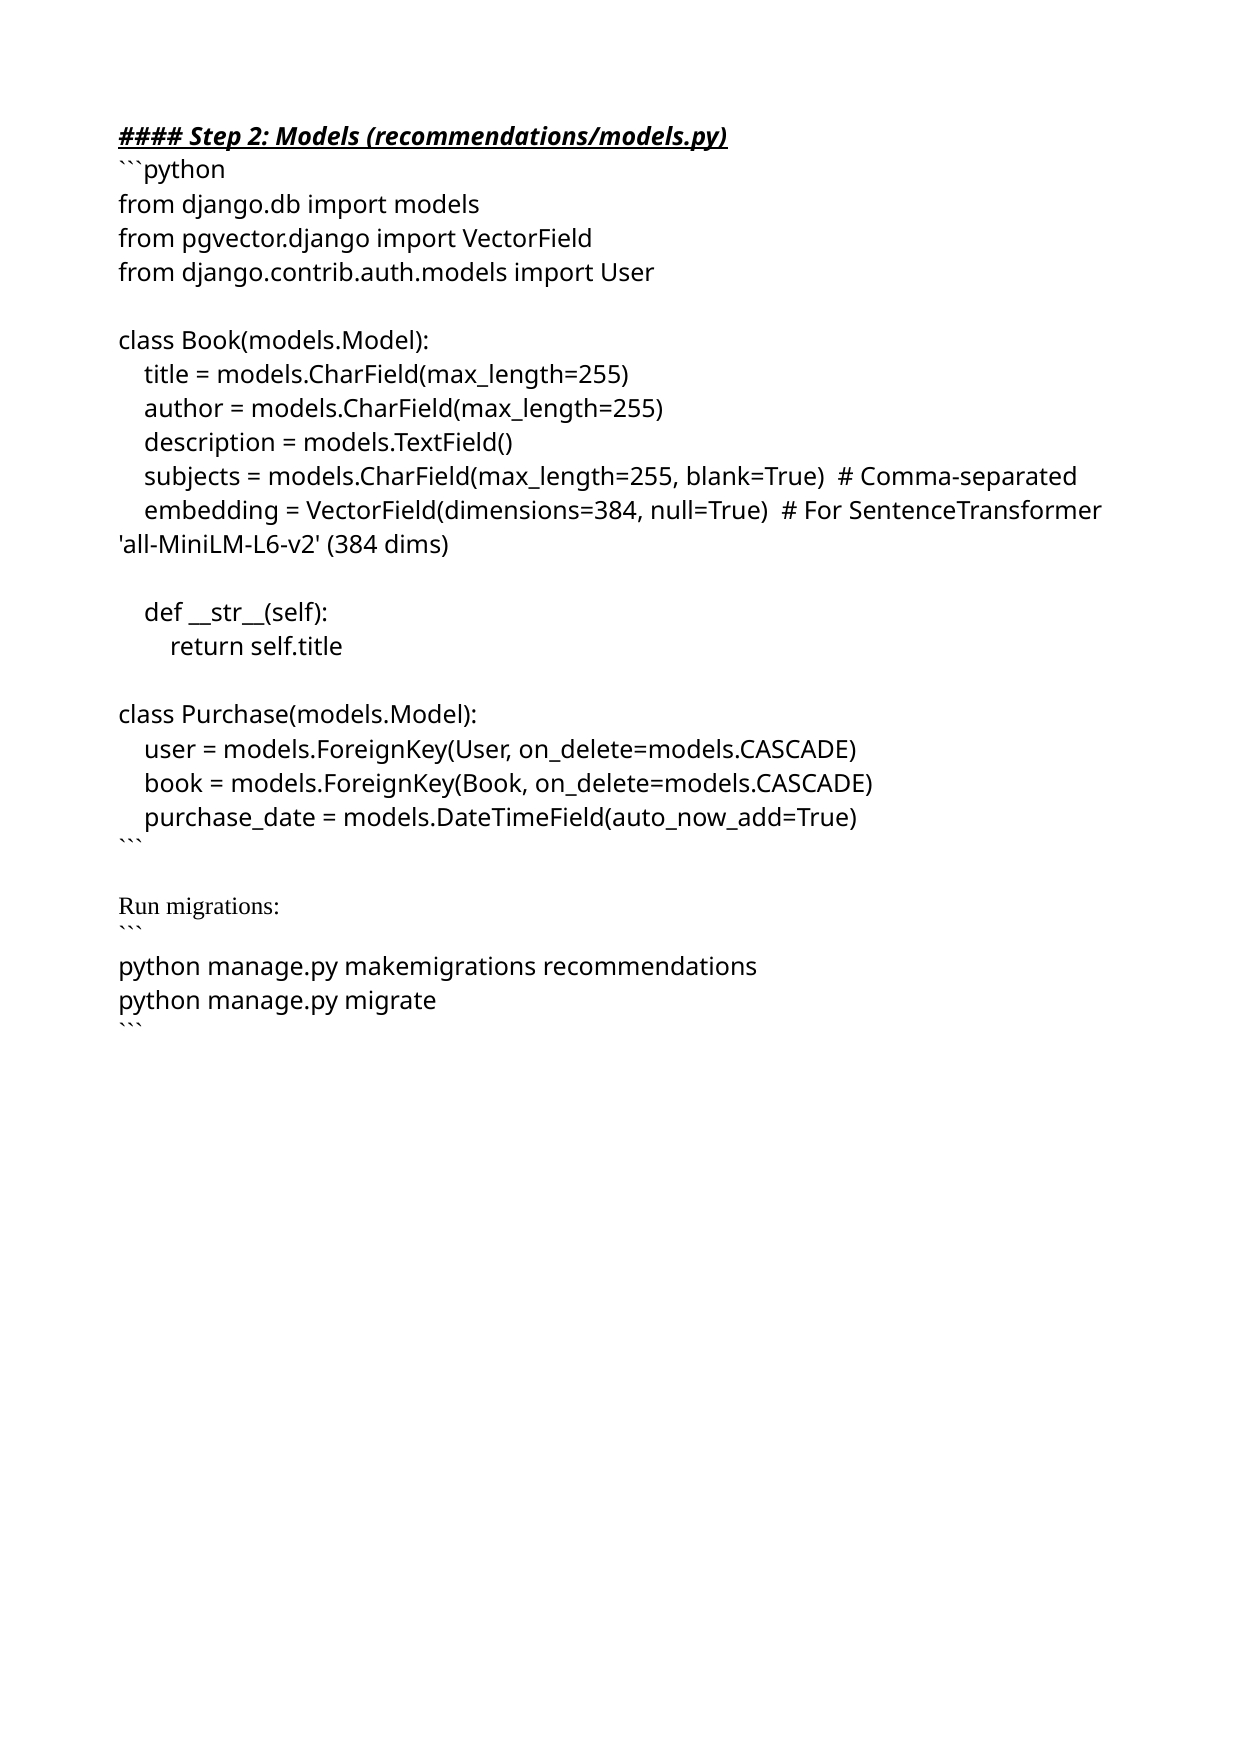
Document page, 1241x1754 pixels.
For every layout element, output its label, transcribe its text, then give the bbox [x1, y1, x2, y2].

text from django.contrib.auth.models import User [118, 254, 1122, 288]
text book = models.ForeignKey(Book, on_delete=models.CASCADE) [118, 765, 1122, 799]
text ``` [118, 833, 1122, 862]
text subjects = models.CharField(max_length=255, blank=True) # Comma-separated [118, 459, 1122, 493]
text def __str__(self): [118, 595, 1122, 629]
text Run migrations: [118, 891, 1122, 920]
text purchase_date = models.DateTimeField(auto_now_add=True) [118, 799, 1122, 833]
text description = models.TextField() [118, 425, 1122, 459]
text user = models.ForeignKey(User, on_delete=models.CASCADE) [118, 731, 1122, 765]
text author = models.CharField(max_length=255) [118, 391, 1122, 425]
text ``` [118, 1017, 1122, 1045]
text class Book(models.Model): [118, 322, 1122, 357]
text return self.title [118, 629, 1122, 663]
text title = models.CharField(max_length=255) [118, 357, 1122, 391]
text #### Step 2: Models (recommendations/models.py) [118, 118, 1122, 152]
text from pgvector.django import VectorField [118, 220, 1122, 254]
text ```python [118, 152, 1122, 186]
text python manage.py makemigrations recommendations [118, 948, 1122, 982]
text embedding = VectorField(dimensions=384, null=True) # For SentenceTransformer 'all-MiniLM-L6-v2' (384 dims) [118, 493, 1122, 561]
text ``` [118, 920, 1122, 948]
text python manage.py migrate [118, 982, 1122, 1017]
text class Purchase(models.Model): [118, 697, 1122, 731]
text from django.db import models [118, 186, 1122, 220]
